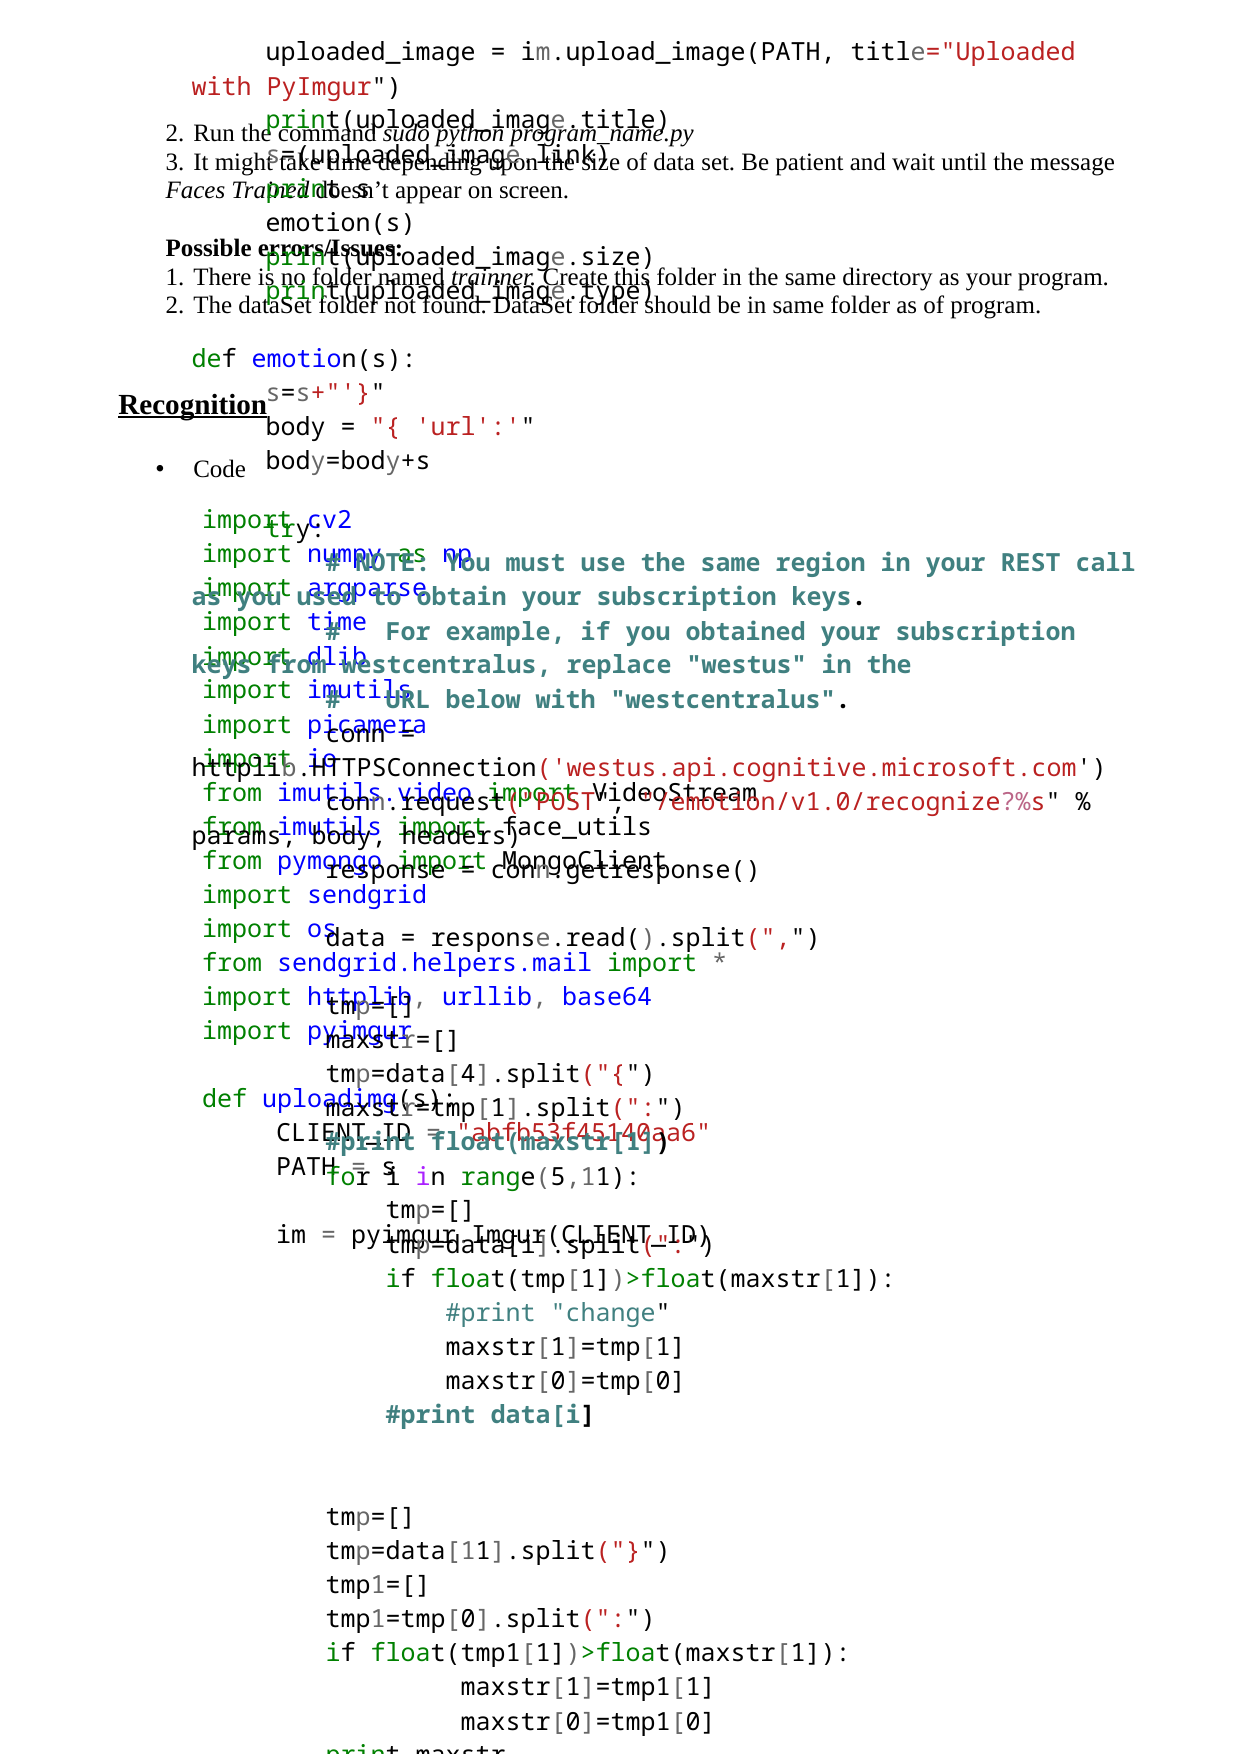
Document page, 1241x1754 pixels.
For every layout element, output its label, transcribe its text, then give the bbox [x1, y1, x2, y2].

list The dataSet folder not found. DataSet folder should be in same folder as of program. [165, 291, 1122, 319]
list It might take time depending upon the size of data set. Be patient and wait until the message Faces Trained doesn’t appear on screen. [165, 147, 1122, 204]
list Code [156, 454, 1122, 483]
list Run the command sudo python program_name.py [165, 118, 1122, 147]
text Possible errors/Issues: [165, 233, 1122, 262]
list There is no folder named trainner. Create this folder in the same directory as your program. [347, 262, 1122, 291]
text Recognition [118, 387, 1122, 421]
list There is no folder named trainner. Create this folder in the same directory as your program. [165, 262, 348, 291]
